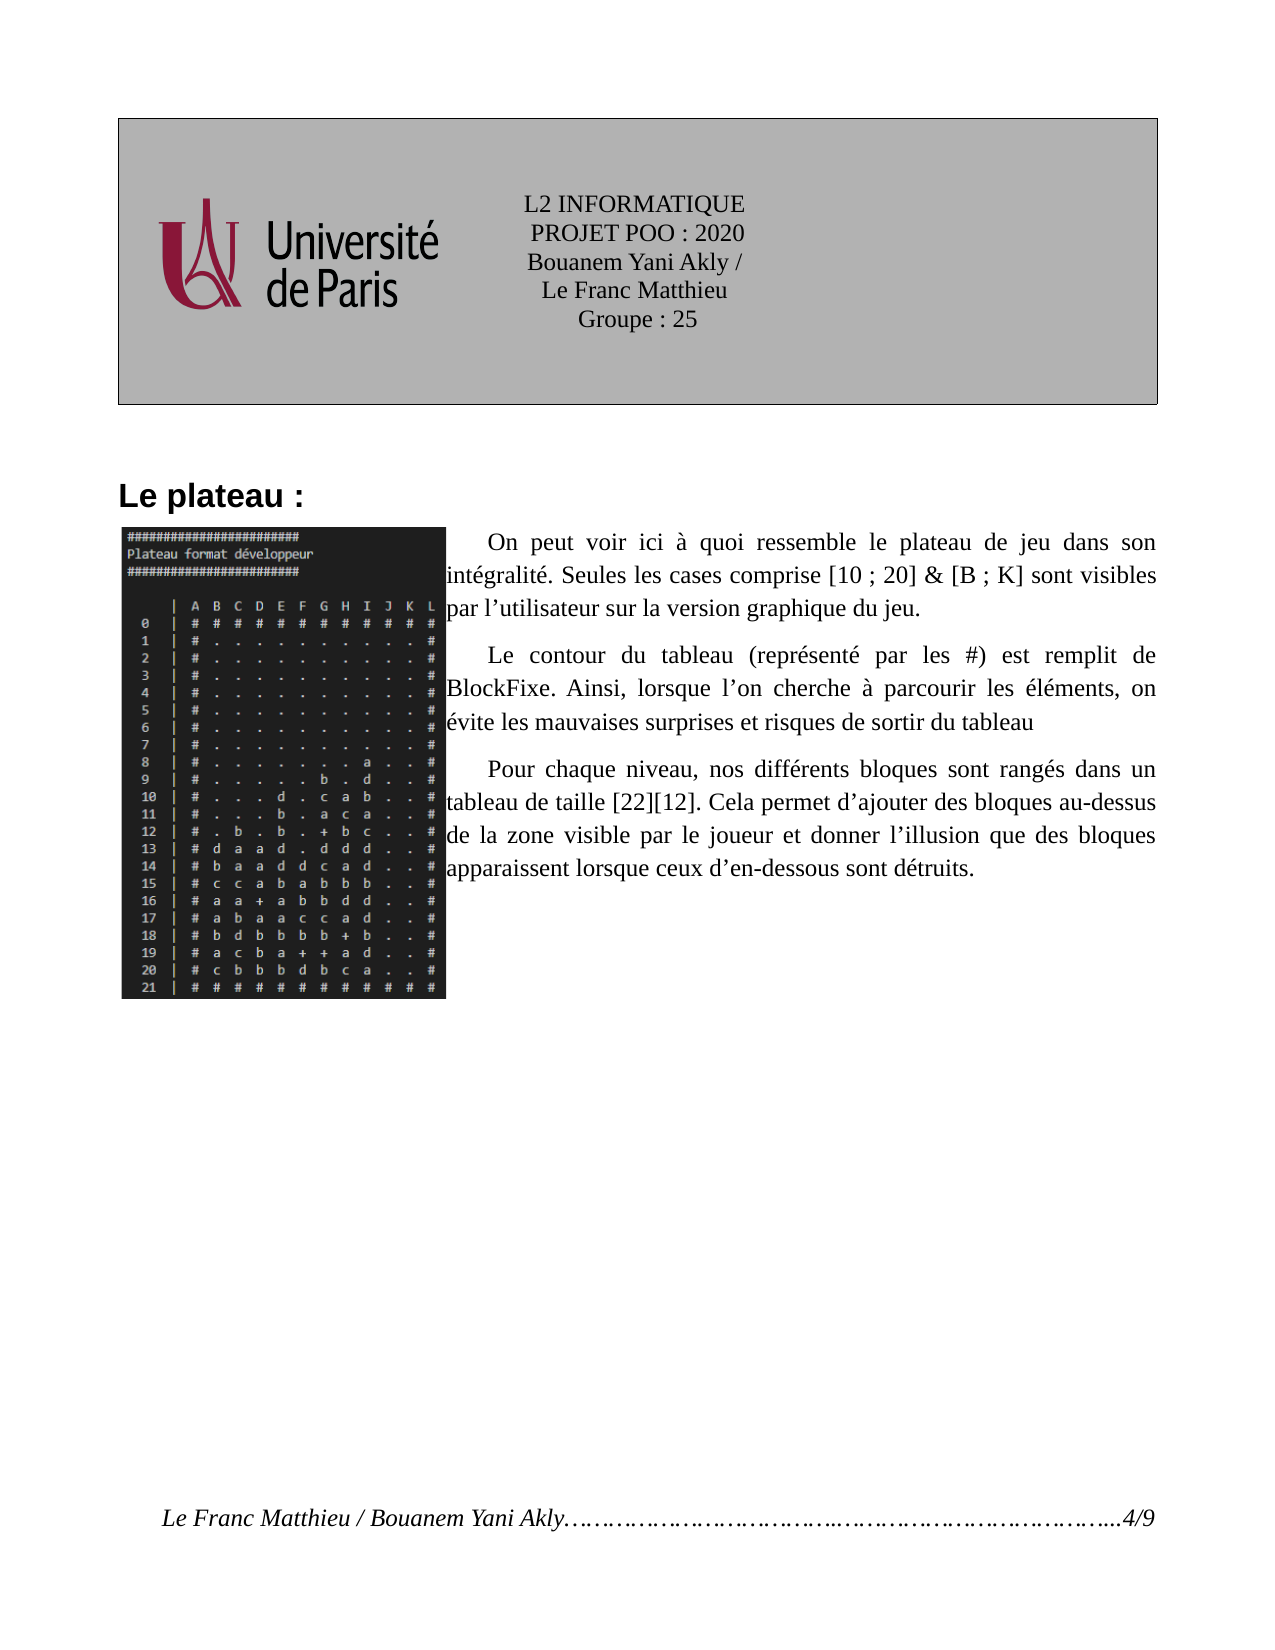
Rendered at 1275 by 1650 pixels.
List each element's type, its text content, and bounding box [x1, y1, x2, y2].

text Le contour du tableau (représenté par les #) est remplit de BlockFixe. Ainsi, lorsque l’on cherche à parcourir les éléments, on évite les mauvaises surprises et risques de sortir du tableau [447, 641, 1157, 735]
picture [121, 527, 447, 999]
text On peut voir ici à quoi ressemble le plateau de jeu dans son intégralité. Seules les cases comprise [10 ; 20] & [B ; K] sont visibles par l’utilisateur sur la version graphique du jeu. [447, 527, 1157, 622]
picture [137, 173, 462, 341]
subtitle Le plateau : [118, 476, 1157, 514]
text Pour chaque niveau, nos différents bloques sont rangés dans un tableau de taille [22][12]. Cela permet d’ajouter des bloques au-dessus de la zone visible par le joueur et donner l’illusion que des bloques apparaissent lorsque ceux d’en-dessous sont détruits. [447, 754, 1157, 882]
